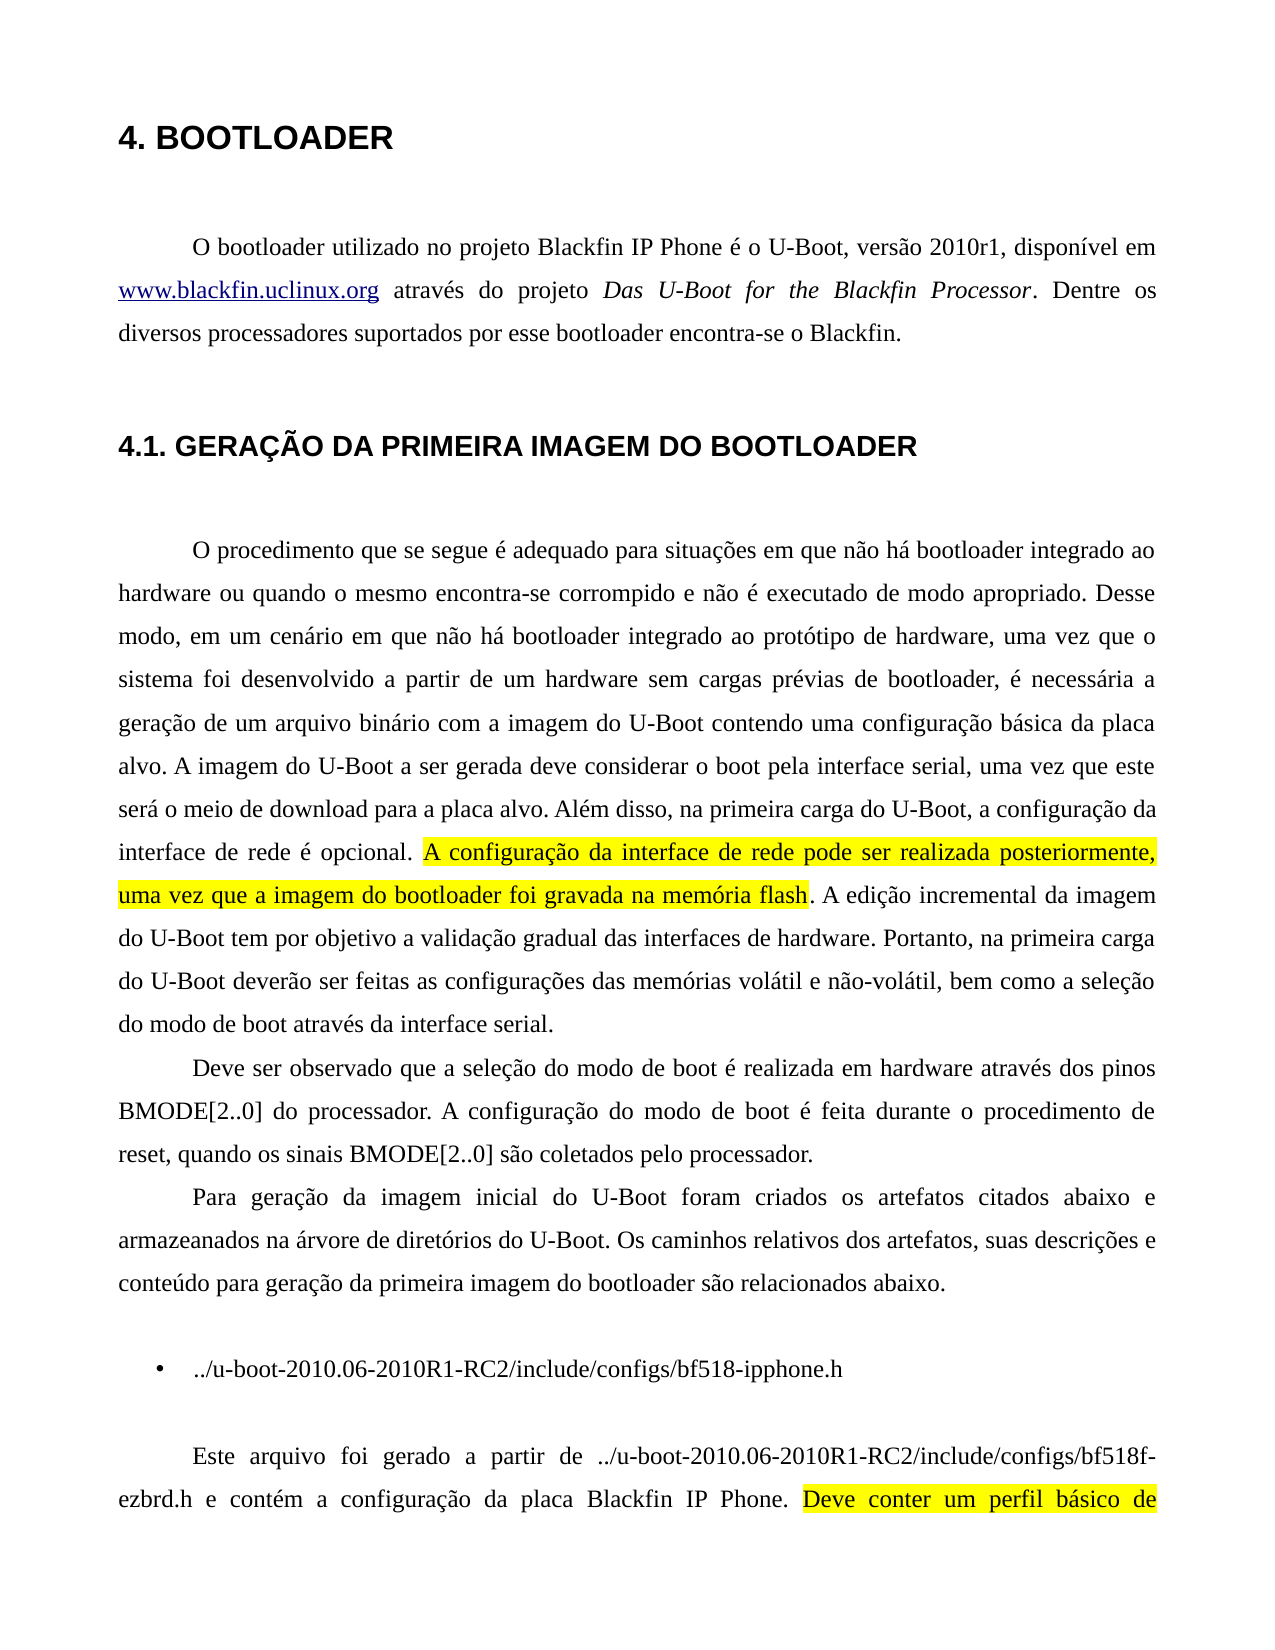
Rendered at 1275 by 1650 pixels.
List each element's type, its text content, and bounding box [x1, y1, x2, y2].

text O procedimento que se segue é adequado para situações em que não há bootloader integrado ao hardware ou quando o mesmo encontra-se corrompido e não é executado de modo apropriado. Desse modo, em um cenário em que não há bootloader integrado ao protótipo de hardware, uma vez que o sistema foi desenvolvido a partir de um hardware sem cargas prévias de bootloader, é necessária a geração de um arquivo binário com a imagem do U-Boot contendo uma configuração básica da placa alvo. A imagem do U-Boot a ser gerada deve considerar o boot pela interface serial, uma vez que este será o meio de download para a placa alvo. Além disso, na primeira carga do U-Boot, a configuração da interface de rede é opcional. A configuração da interface de rede pode ser realizada posteriormente, uma vez que a imagem do bootloader foi gravada na memória flash. A edição incremental da imagem do U-Boot tem por objetivo a validação gradual das interfaces de hardware. Portanto, na primeira carga do U-Boot deverão ser feitas as configurações das memórias volátil e não-volátil, bem como a seleção do modo de boot através da interface serial. [118, 535, 1157, 1038]
list ../u-boot-2010.06-2010R1-RC2/include/configs/bf518-ipphone.h [156, 1354, 1157, 1383]
subtitle 4. BOOTLOADER [118, 118, 1157, 157]
subtitle 4.1. GERAÇÃO DA PRIMEIRA IMAGEM DO BOOTLOADER [118, 429, 1157, 463]
text Este arquivo foi gerado a partir de ../u-boot-2010.06-2010R1-RC2/include/configs/bf518f-ezbrd.h e contém a configuração da placa Blackfin IP Phone. Deve conter um perfil básico de [118, 1441, 1157, 1513]
text O bootloader utilizado no projeto Blackfin IP Phone é o U-Boot, versão 2010r1, disponível em www.blackfin.uclinux.org através do projeto Das U-Boot for the Blackfin Processor. Dentre os diversos processadores suportados por esse bootloader encontra-se o Blackfin. [118, 232, 1157, 347]
text Deve ser observado que a seleção do modo de boot é realizada em hardware através dos pinos BMODE[2..0] do processador. A configuração do modo de boot é feita durante o procedimento de reset, quando os sinais BMODE[2..0] são coletados pelo processador. [118, 1053, 1157, 1168]
text Para geração da imagem inicial do U-Boot foram criados os artefatos citados abaixo e armazeanados na árvore de diretórios do U-Boot. Os caminhos relativos dos artefatos, suas descrições e conteúdo para geração da primeira imagem do bootloader são relacionados abaixo. [118, 1182, 1157, 1297]
